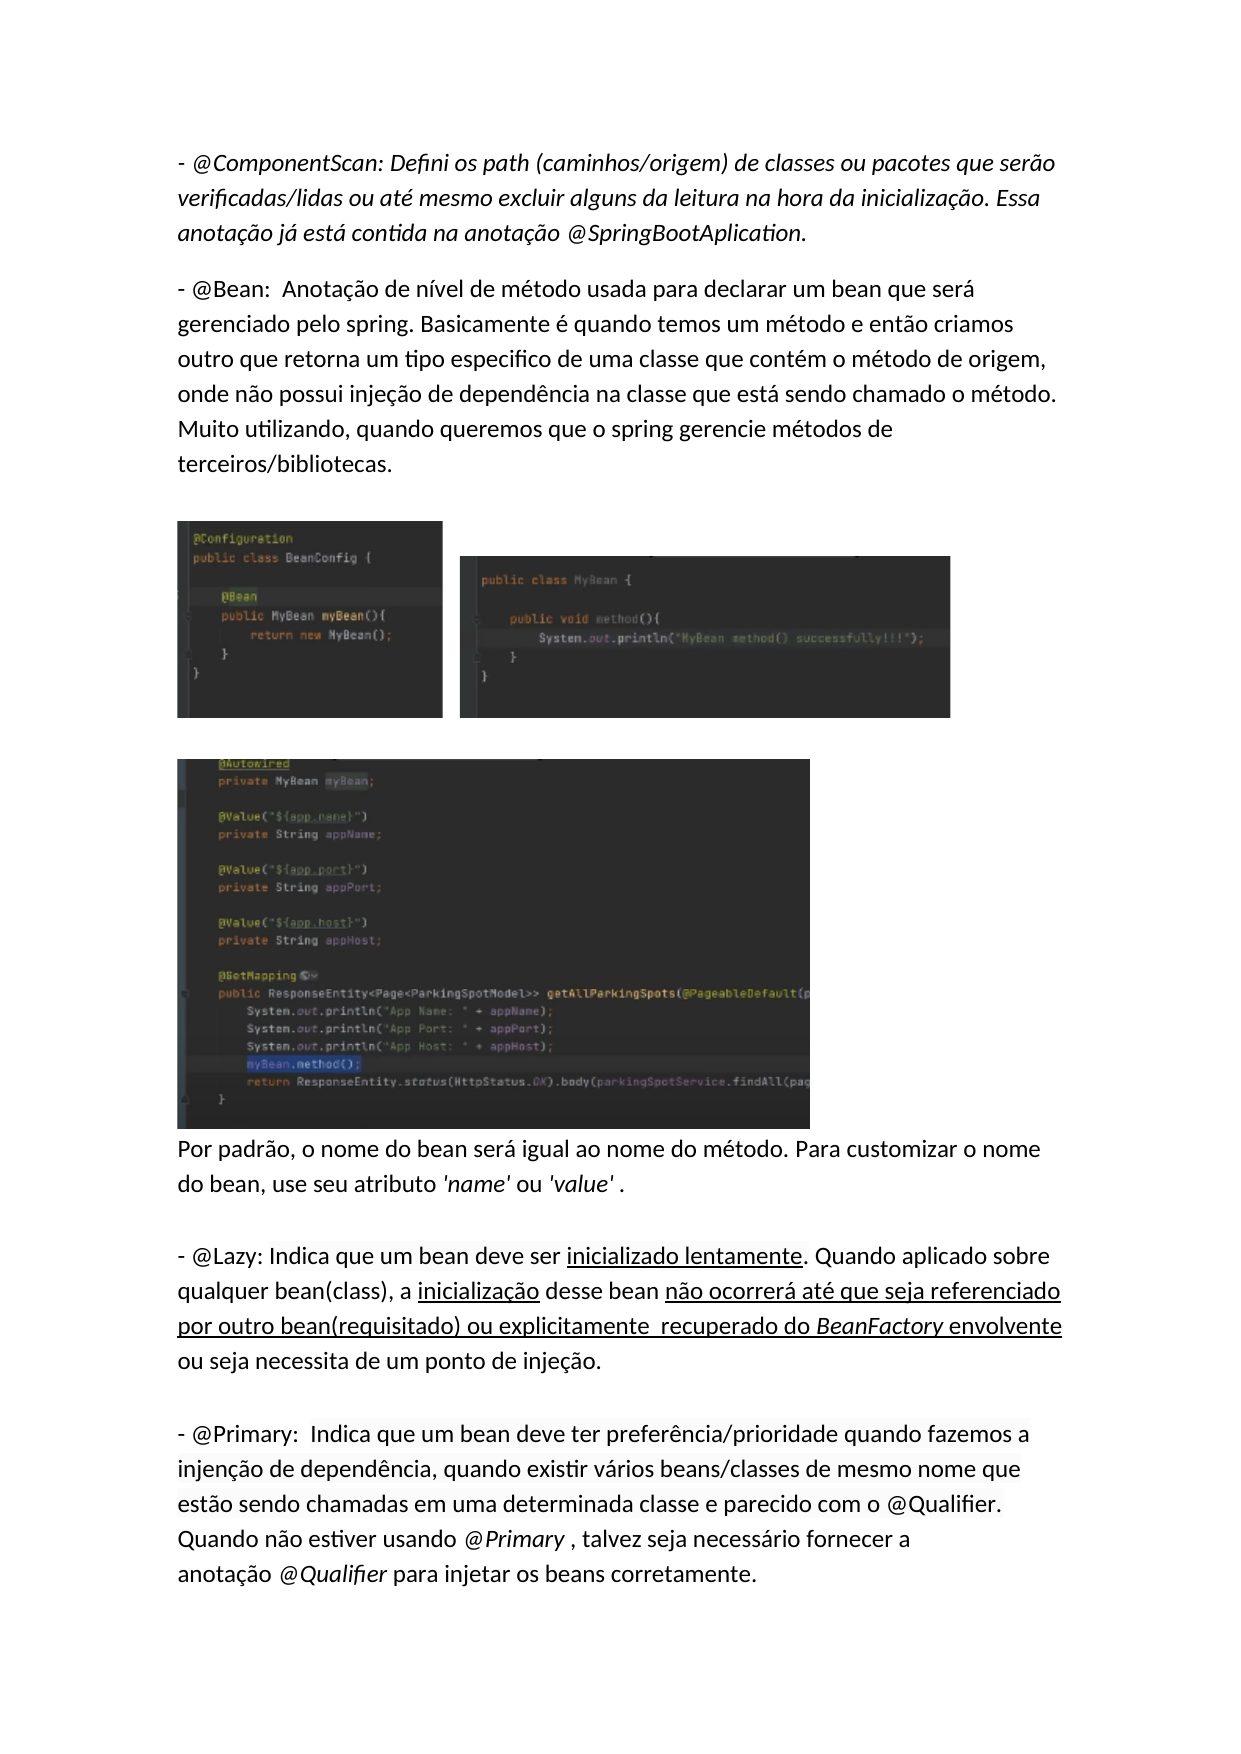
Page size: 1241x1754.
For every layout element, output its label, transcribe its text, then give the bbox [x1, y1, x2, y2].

text - @Primary: Indica que um bean deve ter preferência/prioridade quando fazemos a injenção de dependência, quando existir vários beans/classes de mesmo nome que estão sendo chamadas em uma determinada classe e parecido com o @Qualifier. Quando não estiver usando @Primary , talvez seja necessário fornecer a anotação @Qualifier para injetar os beans corretamente. [177, 1418, 1063, 1588]
text Por padrão, o nome do bean será igual ao nome do método. Para customizar o nome do bean, use seu atributo 'name' ou 'value' . [177, 760, 1063, 1198]
text - @Bean: Anotação de nível de método usada para declarar um bean que será gerenciado pelo spring. Basicamente é quando temos um método e então criamos outro que retorna um tipo especifico de uma classe que contém o método de origem, onde não possui injeção de dependência na classe que está sendo chamado o método. Muito utilizando, quando queremos que o spring gerencie métodos de terceiros/bibliotecas. [177, 273, 1063, 479]
text - @Lazy: Indica que um bean deve ser inicializado lentamente. Quando aplicado sobre qualquer bean(class), a inicialização desse bean não ocorrerá até que seja referenciado por outro bean(requisitado) ou explicitamente recuperado do BeanFactory envolvente ou seja necessita de um ponto de injeção. [177, 1241, 1063, 1376]
picture [177, 759, 810, 1129]
picture [177, 521, 443, 718]
picture [459, 556, 951, 718]
text - @ComponentScan: Defini os path (caminhos/origem) de classes ou pacotes que serão verificadas/lidas ou até mesmo excluir alguns da leitura na hora da inicialização. Essa anotação já está contida na anotação @SpringBootAplication. [177, 148, 1063, 248]
